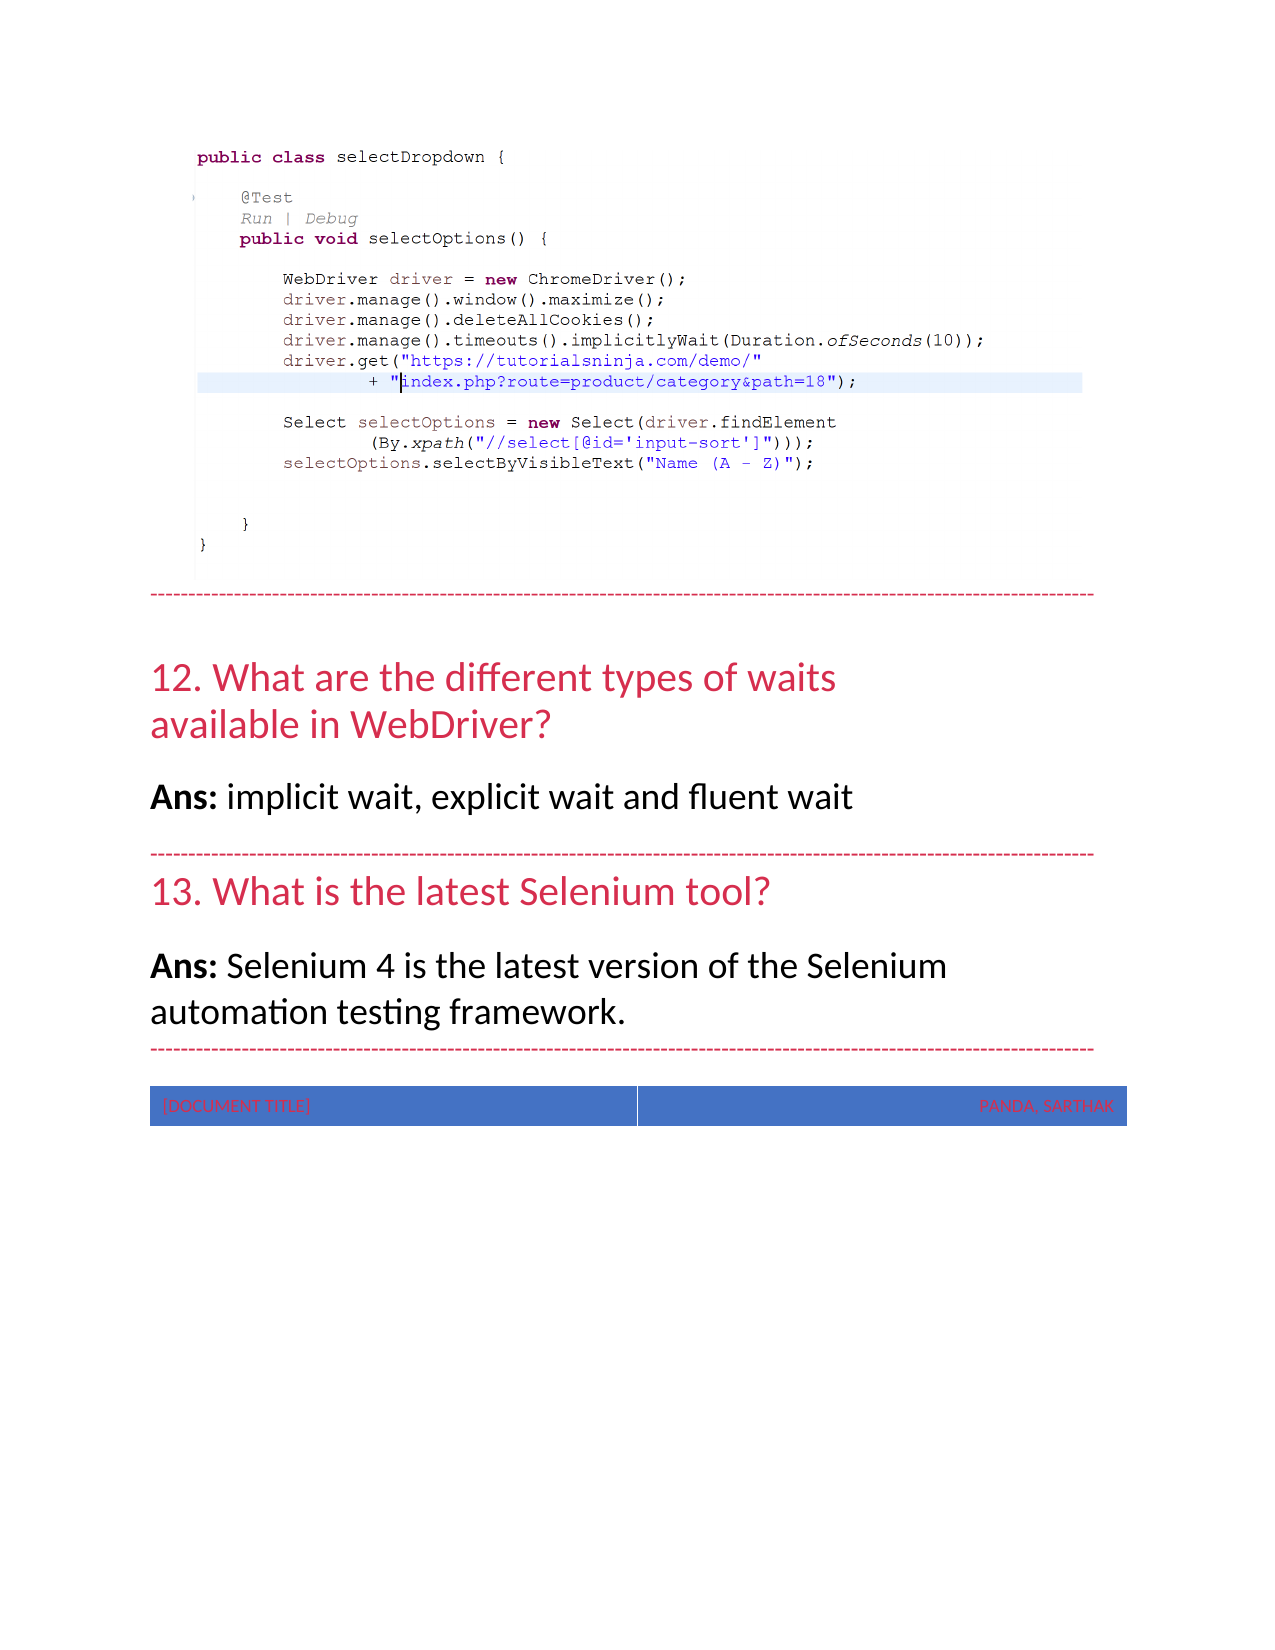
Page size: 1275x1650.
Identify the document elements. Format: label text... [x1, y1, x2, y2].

table_cell [150, 1117, 637, 1126]
text 12. What are the different types of waits available in WebDriver? [150, 653, 992, 749]
text Ans: Selenium 4 is the latest version of the Selenium automation testing framework. [150, 942, 1125, 1034]
table_header PANDA, SARTHAK [638, 1086, 1127, 1117]
table_header [DOCUMENT TITLE] [150, 1086, 637, 1117]
table_cell [638, 1117, 1127, 1126]
text 13. What is the latest Selenium tool? [150, 865, 1125, 916]
text ---------------------------------------------------------------------------------------------------------------------------- [150, 1034, 1125, 1061]
text ---------------------------------------------------------------------------------------------------------------------------- [150, 839, 1125, 865]
picture [192, 150, 1083, 580]
text ---------------------------------------------------------------------------------------------------------------------------- [150, 224, 1125, 606]
text Ans: implicit wait, explicit wait and fluent wait [150, 775, 992, 818]
